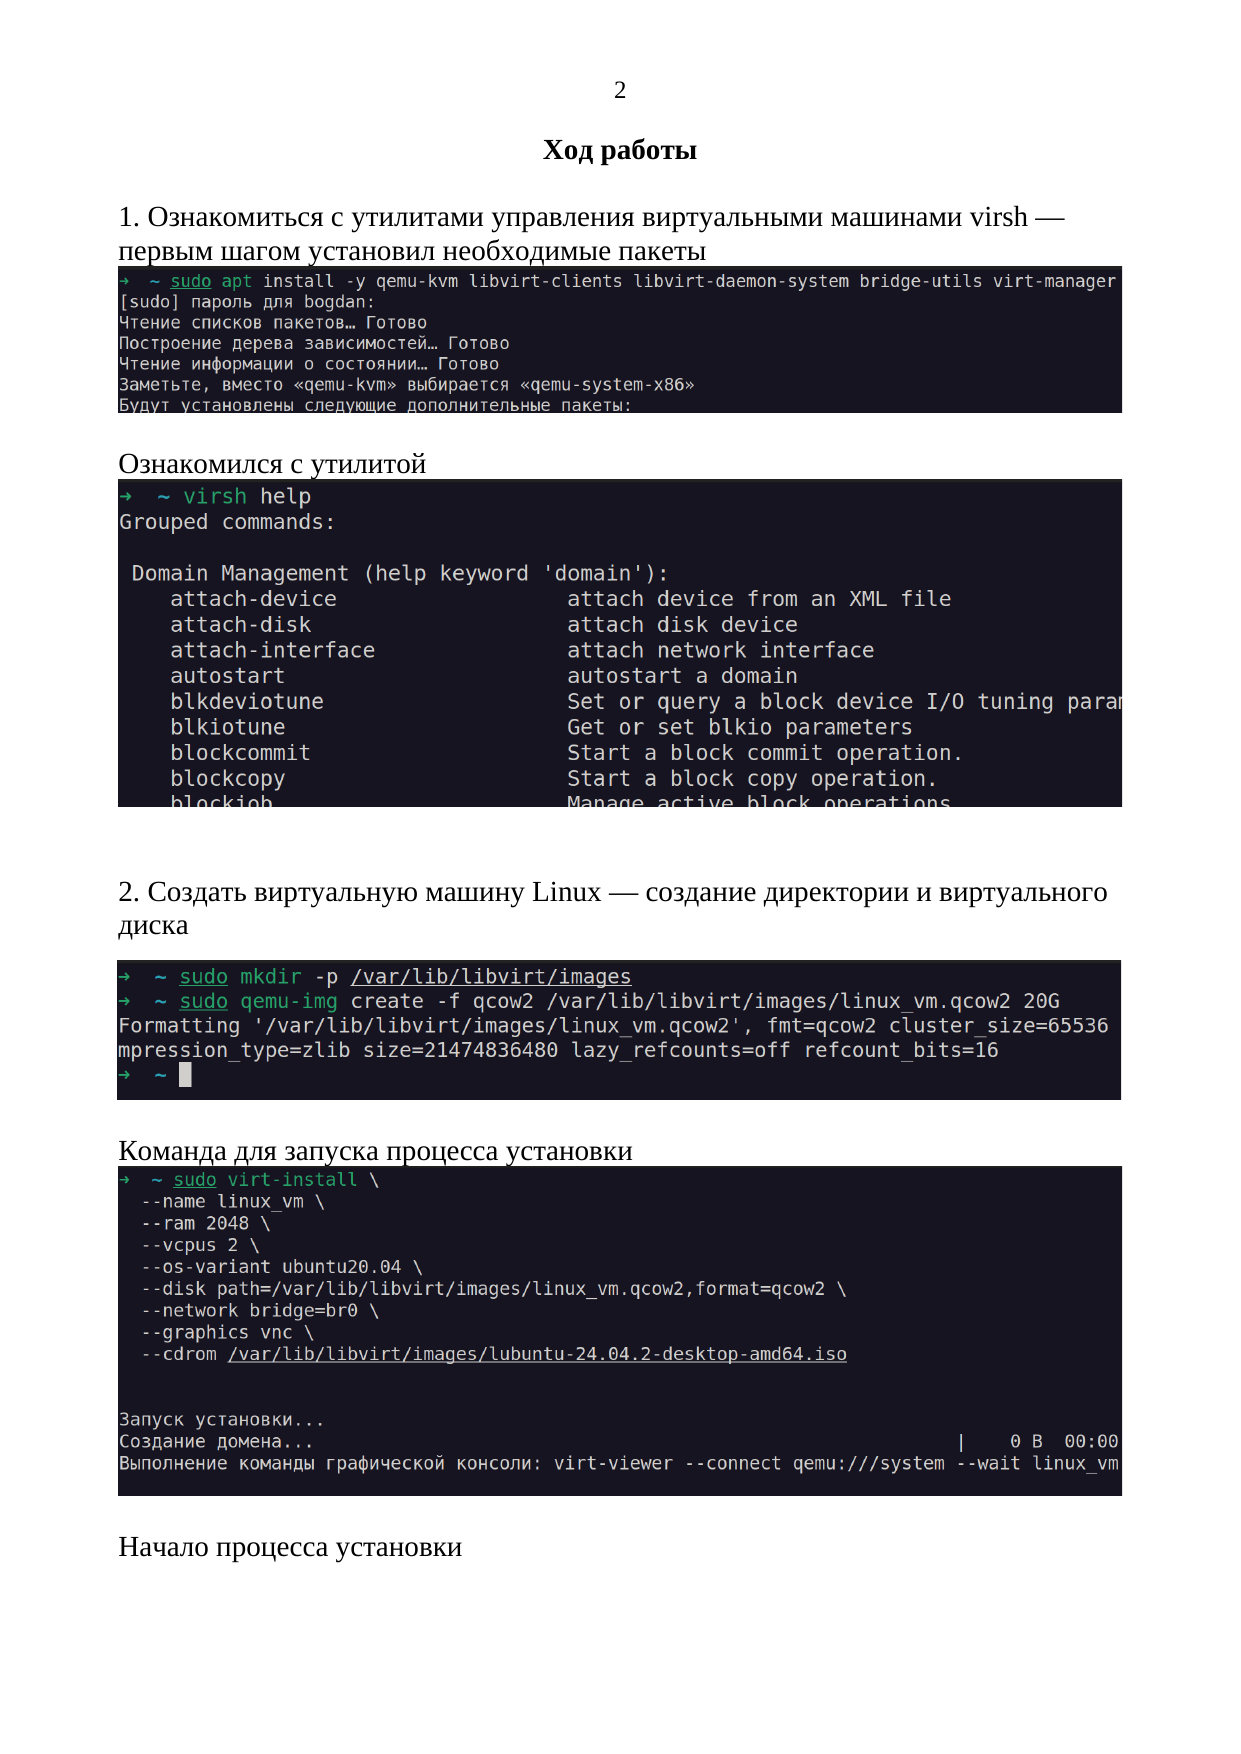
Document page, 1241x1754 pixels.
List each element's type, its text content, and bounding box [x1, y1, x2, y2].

text 1. Ознакомиться с утилитами управления виртуальными машинами virsh — первым шагом установил необходимые пакеты [118, 199, 1122, 266]
picture [117, 960, 1122, 1100]
picture [118, 266, 1123, 413]
text Начало процесса установки [118, 1529, 1122, 1562]
text 2. Создать виртуальную машину Linux — создание директории и виртуального диска [118, 874, 1122, 941]
text Команда для запуска процесса установки [118, 1133, 1122, 1166]
text Ход работы [118, 132, 1122, 166]
picture [118, 479, 1123, 807]
picture [118, 1166, 1123, 1496]
text Ознакомился с утилитой [118, 446, 1122, 479]
